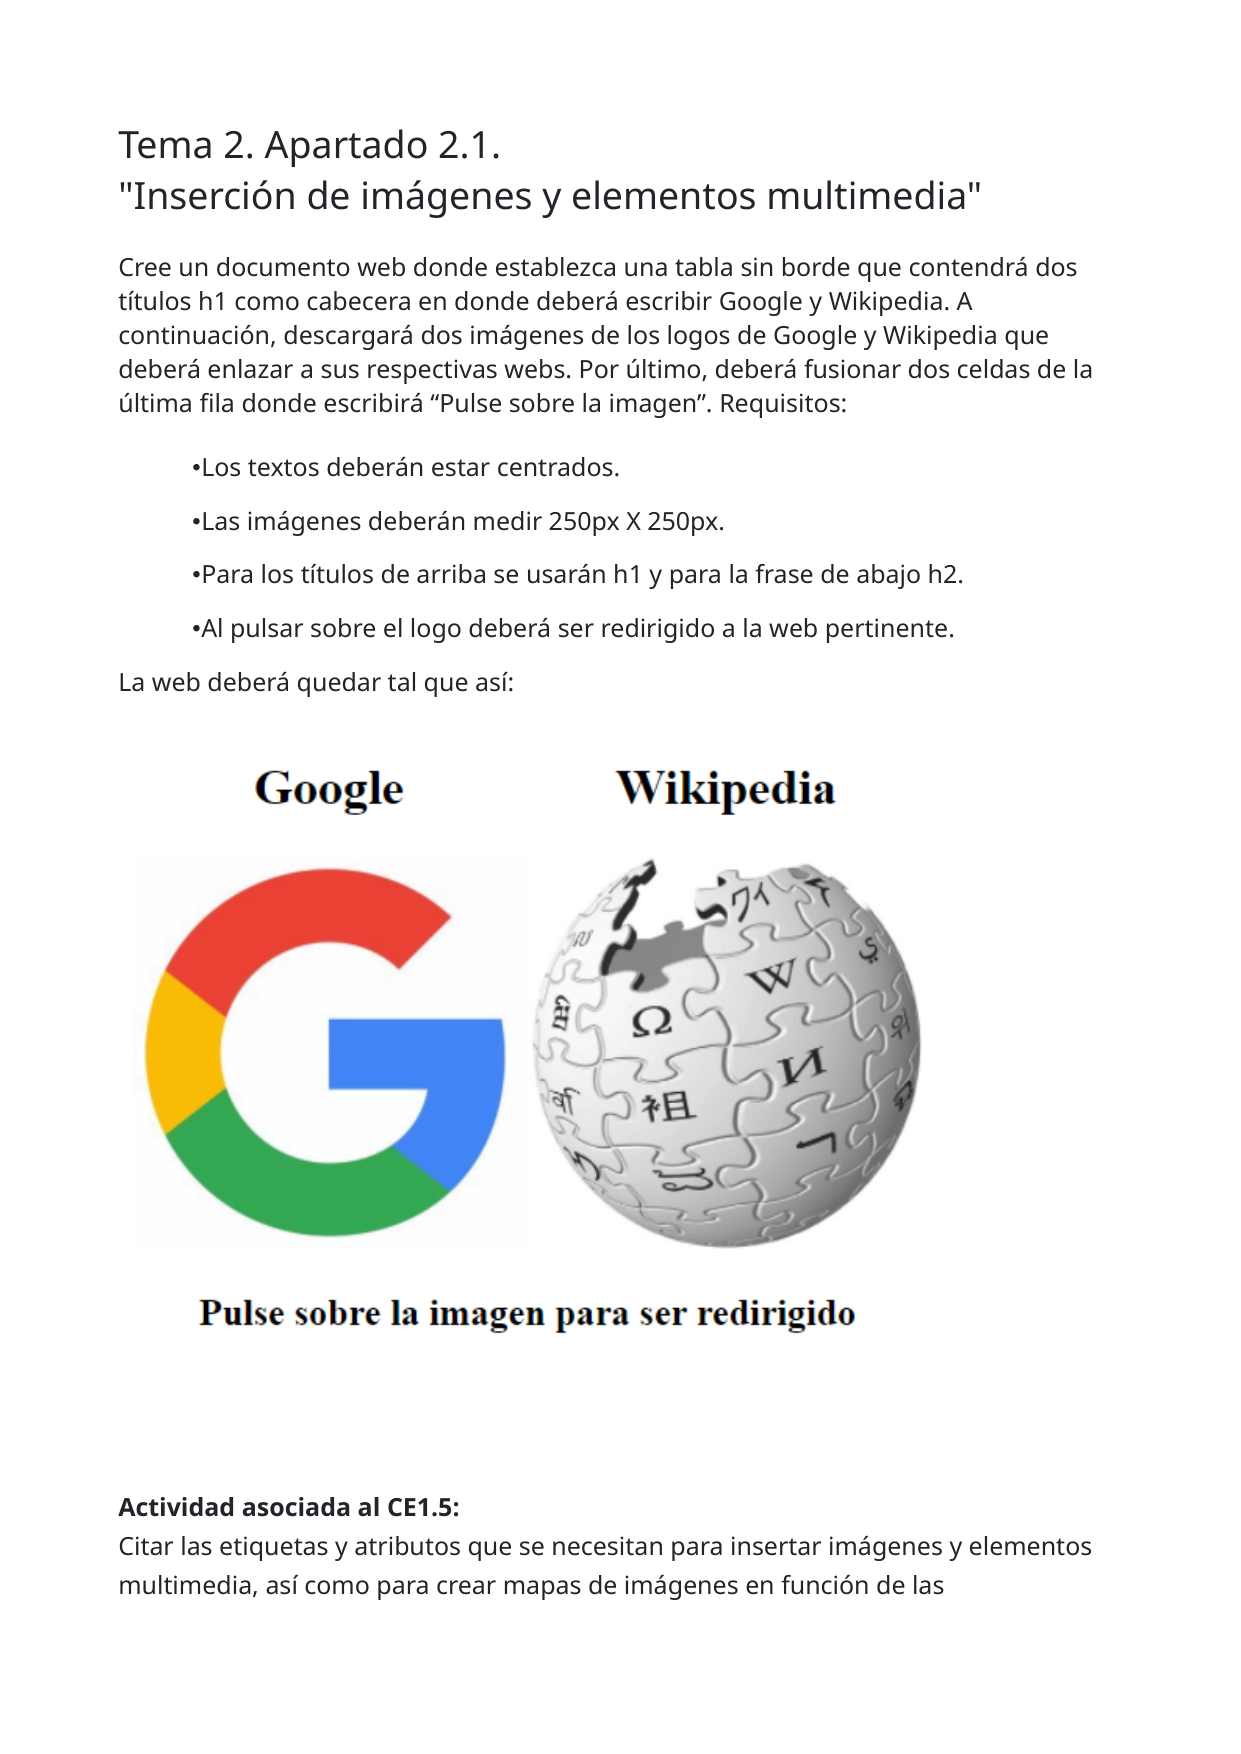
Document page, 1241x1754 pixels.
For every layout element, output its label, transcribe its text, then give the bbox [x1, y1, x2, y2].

subtitle Tema 2. Apartado 2.1. "Inserción de imágenes y elementos multimedia" [118, 118, 1122, 220]
list Los textos deberán estar centrados. [118, 449, 1122, 483]
list Las imágenes deberán medir 250px X 250px. [118, 503, 1122, 537]
list Para los títulos de arriba se usarán h1 y para la frase de abajo h2. [118, 557, 1122, 591]
text La web deberá quedar tal que así: [118, 664, 1122, 698]
picture [118, 718, 997, 1391]
list Al pulsar sobre el logo deberá ser redirigido a la web pertinente. [118, 611, 1122, 645]
text Cree un documento web donde establezca una tabla sin borde que contendrá dos títulos h1 como cabecera en donde deberá escribir Google y Wikipedia. A continuación, descargará dos imágenes de los logos de Google y Wikipedia que deberá enlazar a sus respectivas webs. Por último, deberá fusionar dos celdas de la última fila donde escribirá “Pulse sobre la imagen”. Requisitos: [118, 250, 1122, 420]
text Actividad asociada al CE1.5: Citar las etiquetas y atributos que se necesitan para insertar imágenes y elementos multimedia, así como para crear mapas de imágenes en función de las [118, 1489, 1122, 1602]
